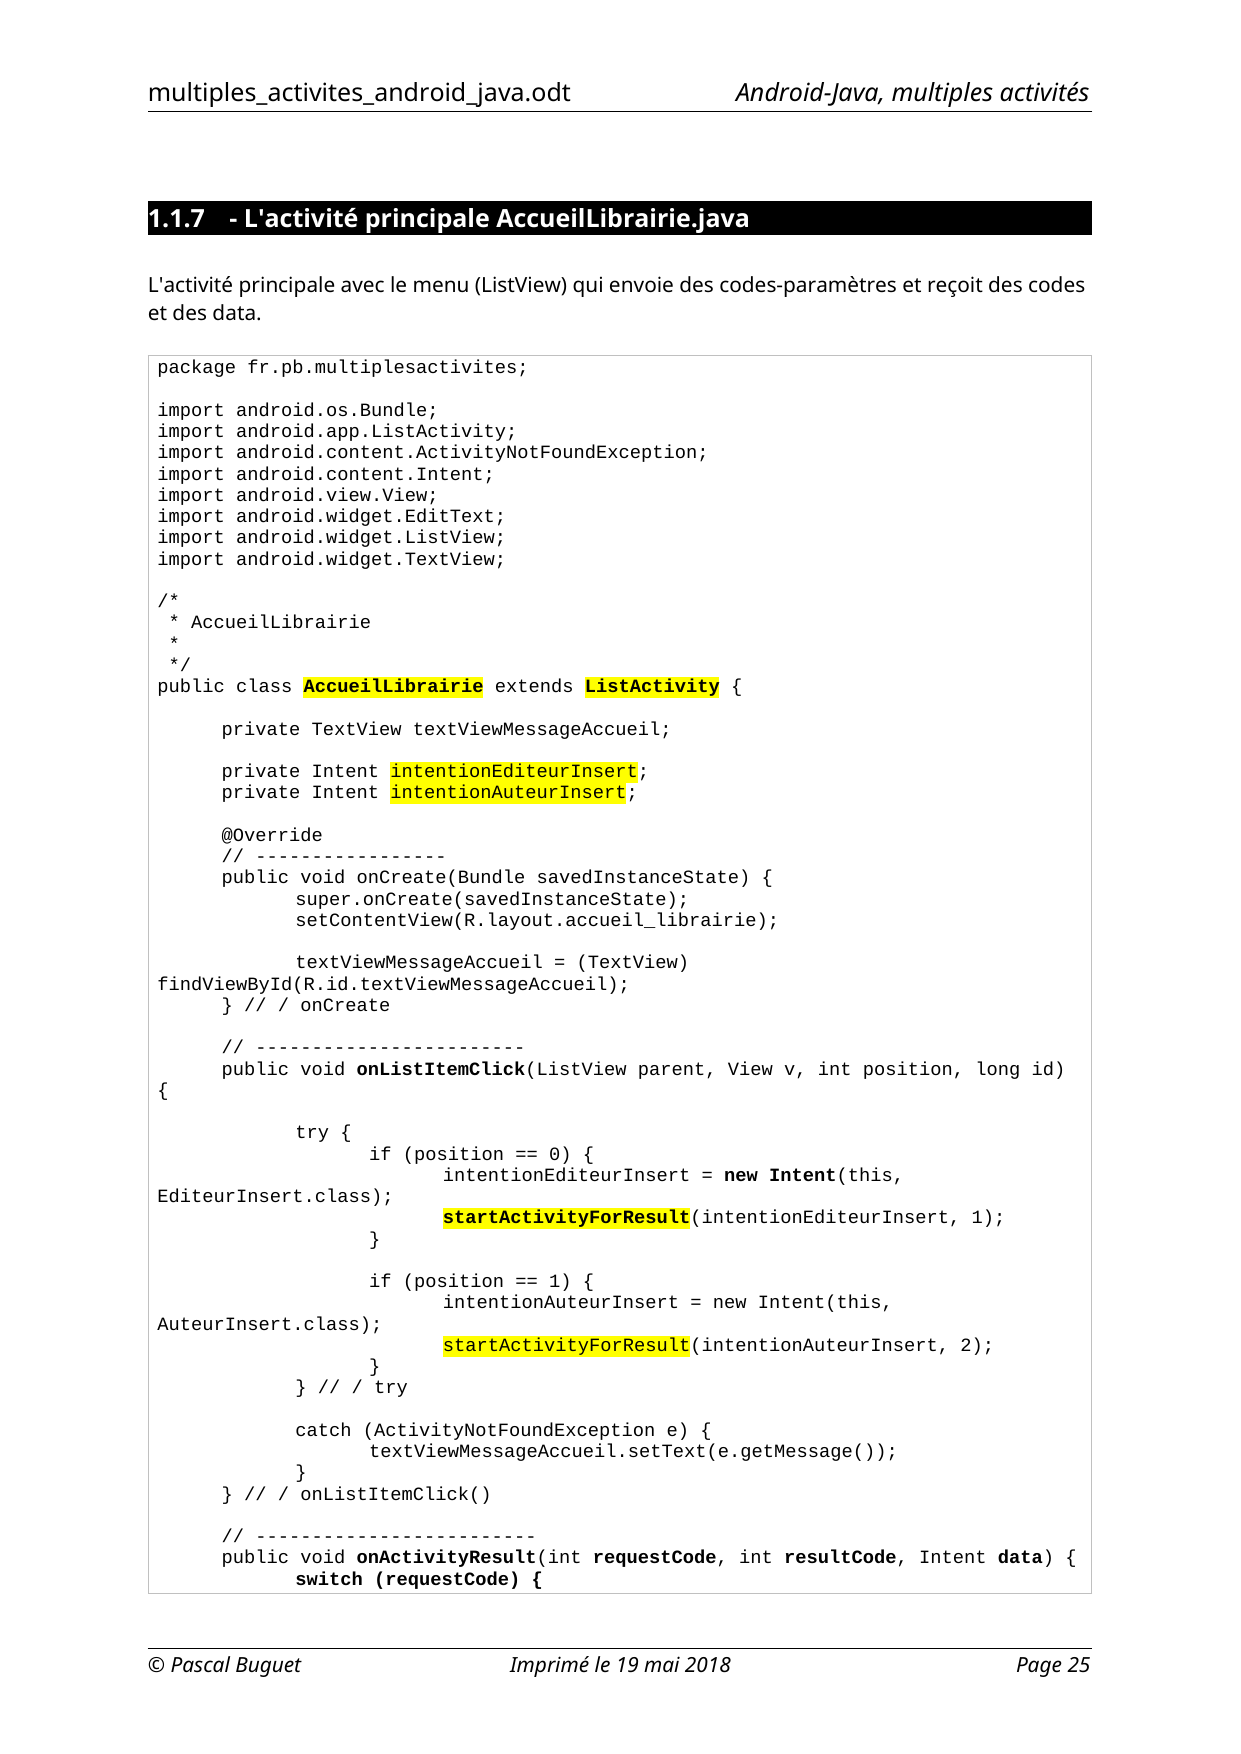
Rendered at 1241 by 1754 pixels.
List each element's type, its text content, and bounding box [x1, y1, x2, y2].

text textViewMessageAccueil.setText(e.getMessage()); [149, 1439, 1091, 1460]
text try { [149, 1120, 1091, 1141]
text startActivityForResult(intentionAuteurInsert, 2); [149, 1333, 1091, 1354]
text public void onActivityResult(int requestCode, int resultCode, Intent data) { [149, 1545, 1091, 1566]
text * AccueilLibrairie [149, 610, 1091, 631]
text @Override [149, 823, 1091, 844]
text * [149, 631, 1091, 653]
text } [149, 1460, 1091, 1481]
text if (position == 1) { [149, 1269, 1091, 1290]
text package fr.pb.multiplesactivites; [149, 356, 1091, 376]
text intentionEditeurInsert = new Intent(this, EditeurInsert.class); [149, 1163, 1091, 1205]
text private Intent intentionAuteurInsert; [149, 780, 1091, 801]
text if (position == 0) { [149, 1141, 1091, 1163]
text import android.content.ActivityNotFoundException; [149, 440, 1091, 461]
text public void onCreate(Bundle savedInstanceState) { [149, 865, 1091, 886]
text } // / onListItemClick() [149, 1481, 1091, 1503]
text setContentView(R.layout.accueil_librairie); [149, 908, 1091, 929]
text startActivityForResult(intentionEditeurInsert, 1); [149, 1205, 1091, 1226]
text intentionAuteurInsert = new Intent(this, AuteurInsert.class); [149, 1290, 1091, 1333]
subtitle - L'activité principale AccueilLibrairie.java [148, 201, 1092, 235]
text import android.widget.TextView; [149, 546, 1091, 568]
text import android.content.Intent; [149, 461, 1091, 483]
text } // / try [149, 1375, 1091, 1396]
text import android.widget.EditText; [149, 504, 1091, 525]
text L'activité principale avec le menu (ListView) qui envoie des codes-paramètres et reçoit des codes et des data. [148, 270, 1092, 327]
text catch (ActivityNotFoundException e) { [149, 1418, 1091, 1439]
text private TextView textViewMessageAccueil; [149, 716, 1091, 738]
text /* [149, 589, 1091, 610]
text private Intent intentionEditeurInsert; [149, 759, 1091, 780]
text // ------------------------- [149, 1524, 1091, 1545]
text import android.view.View; [149, 483, 1091, 504]
text public class AccueilLibrairie extends ListActivity { [149, 674, 1091, 695]
text textViewMessageAccueil = (TextView) findViewById(R.id.textViewMessageAccueil); [149, 950, 1091, 993]
text switch (requestCode) { [149, 1566, 1091, 1593]
text super.onCreate(savedInstanceState); [149, 886, 1091, 908]
text import android.os.Bundle; [149, 398, 1091, 419]
text // ----------------- [149, 844, 1091, 865]
text } // / onCreate [149, 993, 1091, 1014]
text // ------------------------ [149, 1035, 1091, 1056]
text import android.widget.ListView; [149, 525, 1091, 546]
text public void onListItemClick(ListView parent, View v, int position, long id) { [149, 1056, 1091, 1099]
text } [149, 1354, 1091, 1375]
text } [149, 1226, 1091, 1248]
text import android.app.ListActivity; [149, 419, 1091, 440]
text */ [149, 653, 1091, 674]
